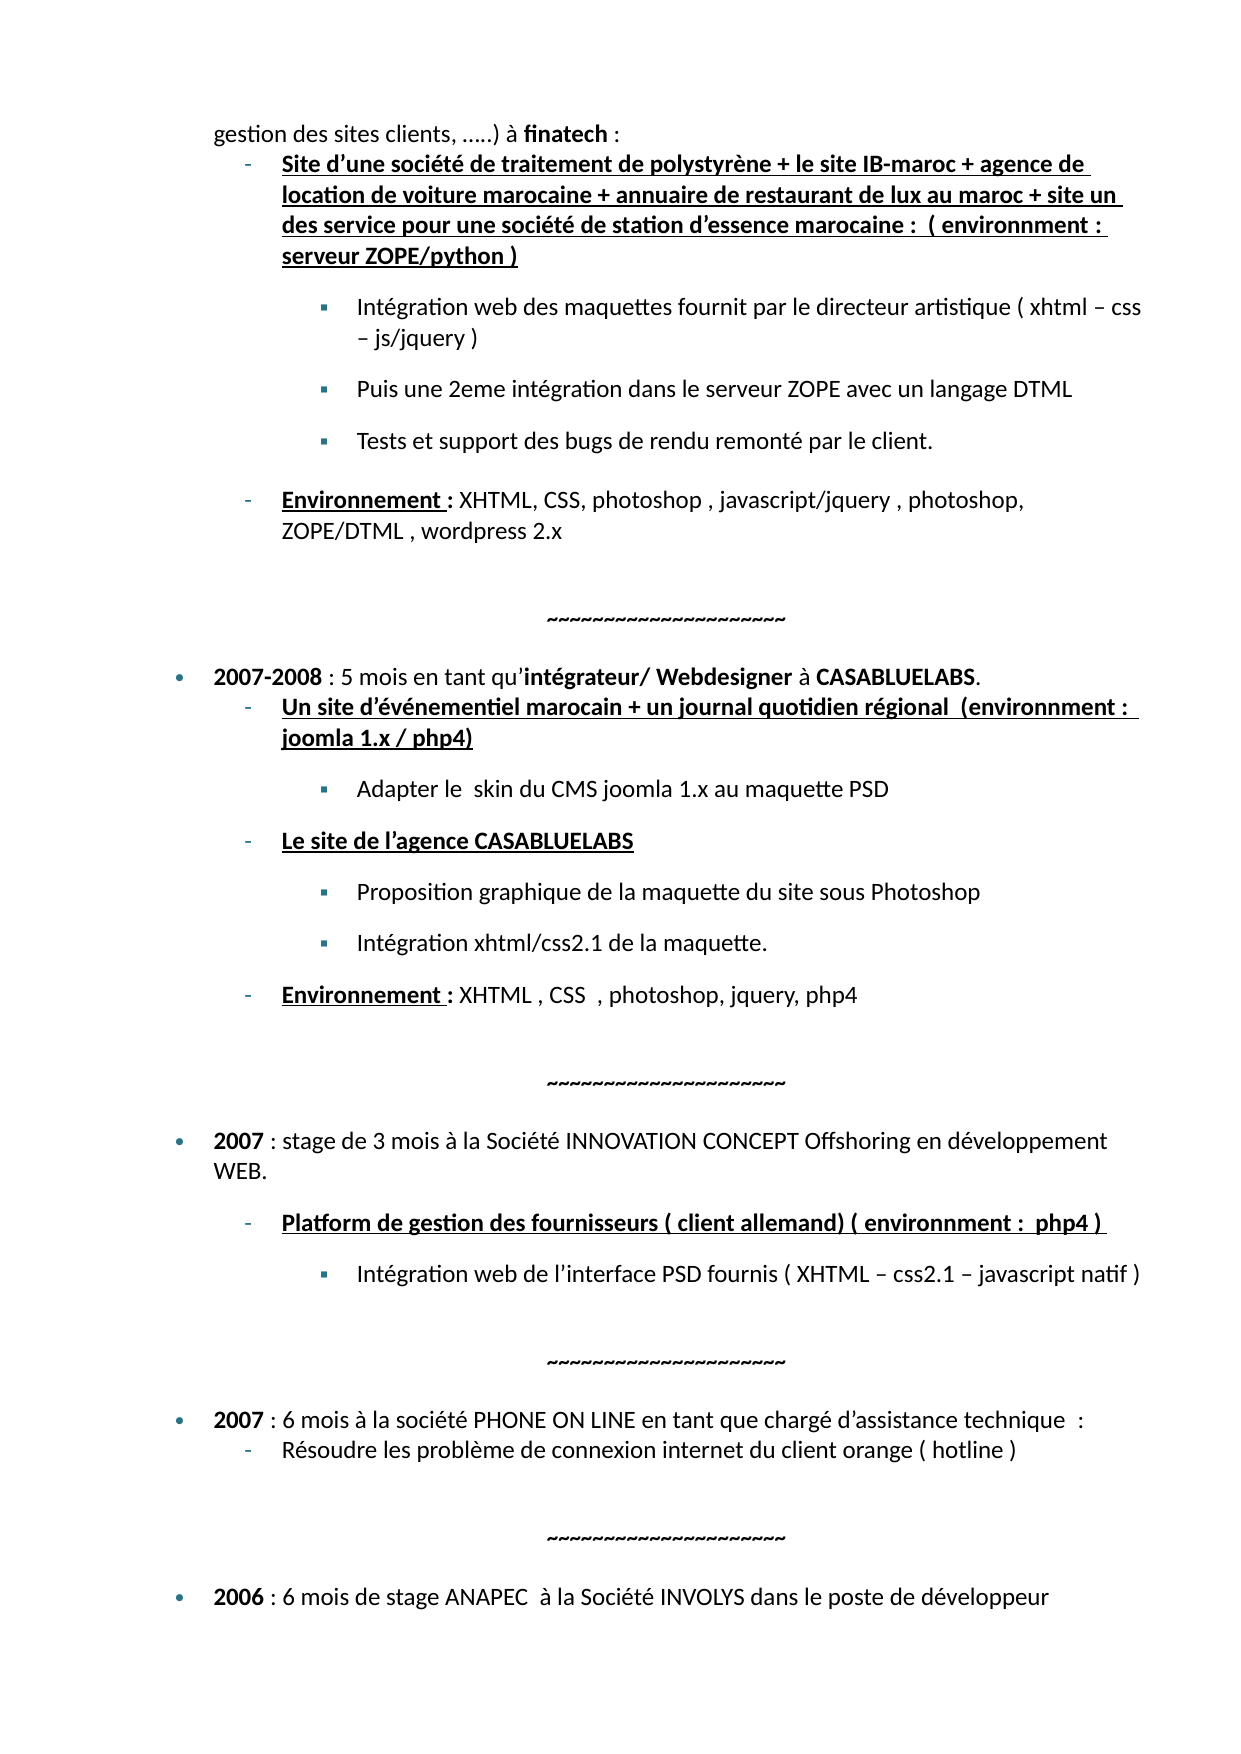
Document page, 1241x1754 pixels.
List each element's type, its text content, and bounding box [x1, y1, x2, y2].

table_cell gestion des sites clients, …..) à finatech : Site d’une société de traitement de polystyrène + le site IB-maroc + agence de location de voiture marocaine + annuaire de restaurant de lux au maroc + site un des service pour une société de station d’essence marocaine : ( environnment : serveur ZOPE/python ) Intégration web des maquettes fournit par le directeur artistique ( xhtml – css – js/jquery ) Puis une 2eme intégration dans le serveur ZOPE avec un langage DTML Tests et support des bugs de rendu remonté par le client. Environnement : XHTML, CSS, photoshop , javascript/jquery , photoshop, ZOPE/DTML , wordpress 2.x ~~~~~~~~~~~~~~~~~~~~~ 2007-2008 : 5 mois en tant qu’intégrateur/ Webdesigner à CASABLUELABS. Un site d’événementiel marocain + un journal quotidien régional (environnment : joomla 1.x / php4) Adapter le skin du CMS joomla 1.x au maquette PSD Le site de l’agence CASABLUELABS Proposition graphique de la maquette du site sous Photoshop Intégration xhtml/css2.1 de la maquette. Environnement : XHTML , CSS , photoshop, jquery, php4 ~~~~~~~~~~~~~~~~~~~~~ 2007 : stage de 3 mois à la Société INNOVATION CONCEPT Offshoring en développement WEB. Platform de gestion des fournisseurs ( client allemand) ( environnment : php4 ) Intégration web de l’interface PSD fournis ( XHTML – css2.1 – javascript natif ) ~~~~~~~~~~~~~~~~~~~~~ 2007 : 6 mois à la société PHONE ON LINE en tant que chargé d’assistance technique : Résoudre les problème de connexion internet du client orange ( hotline ) ~~~~~~~~~~~~~~~~~~~~~ 2006 : 6 mois de stage ANAPEC à la Société INVOLYS dans le poste de développeur [120, 118, 1159, 1611]
